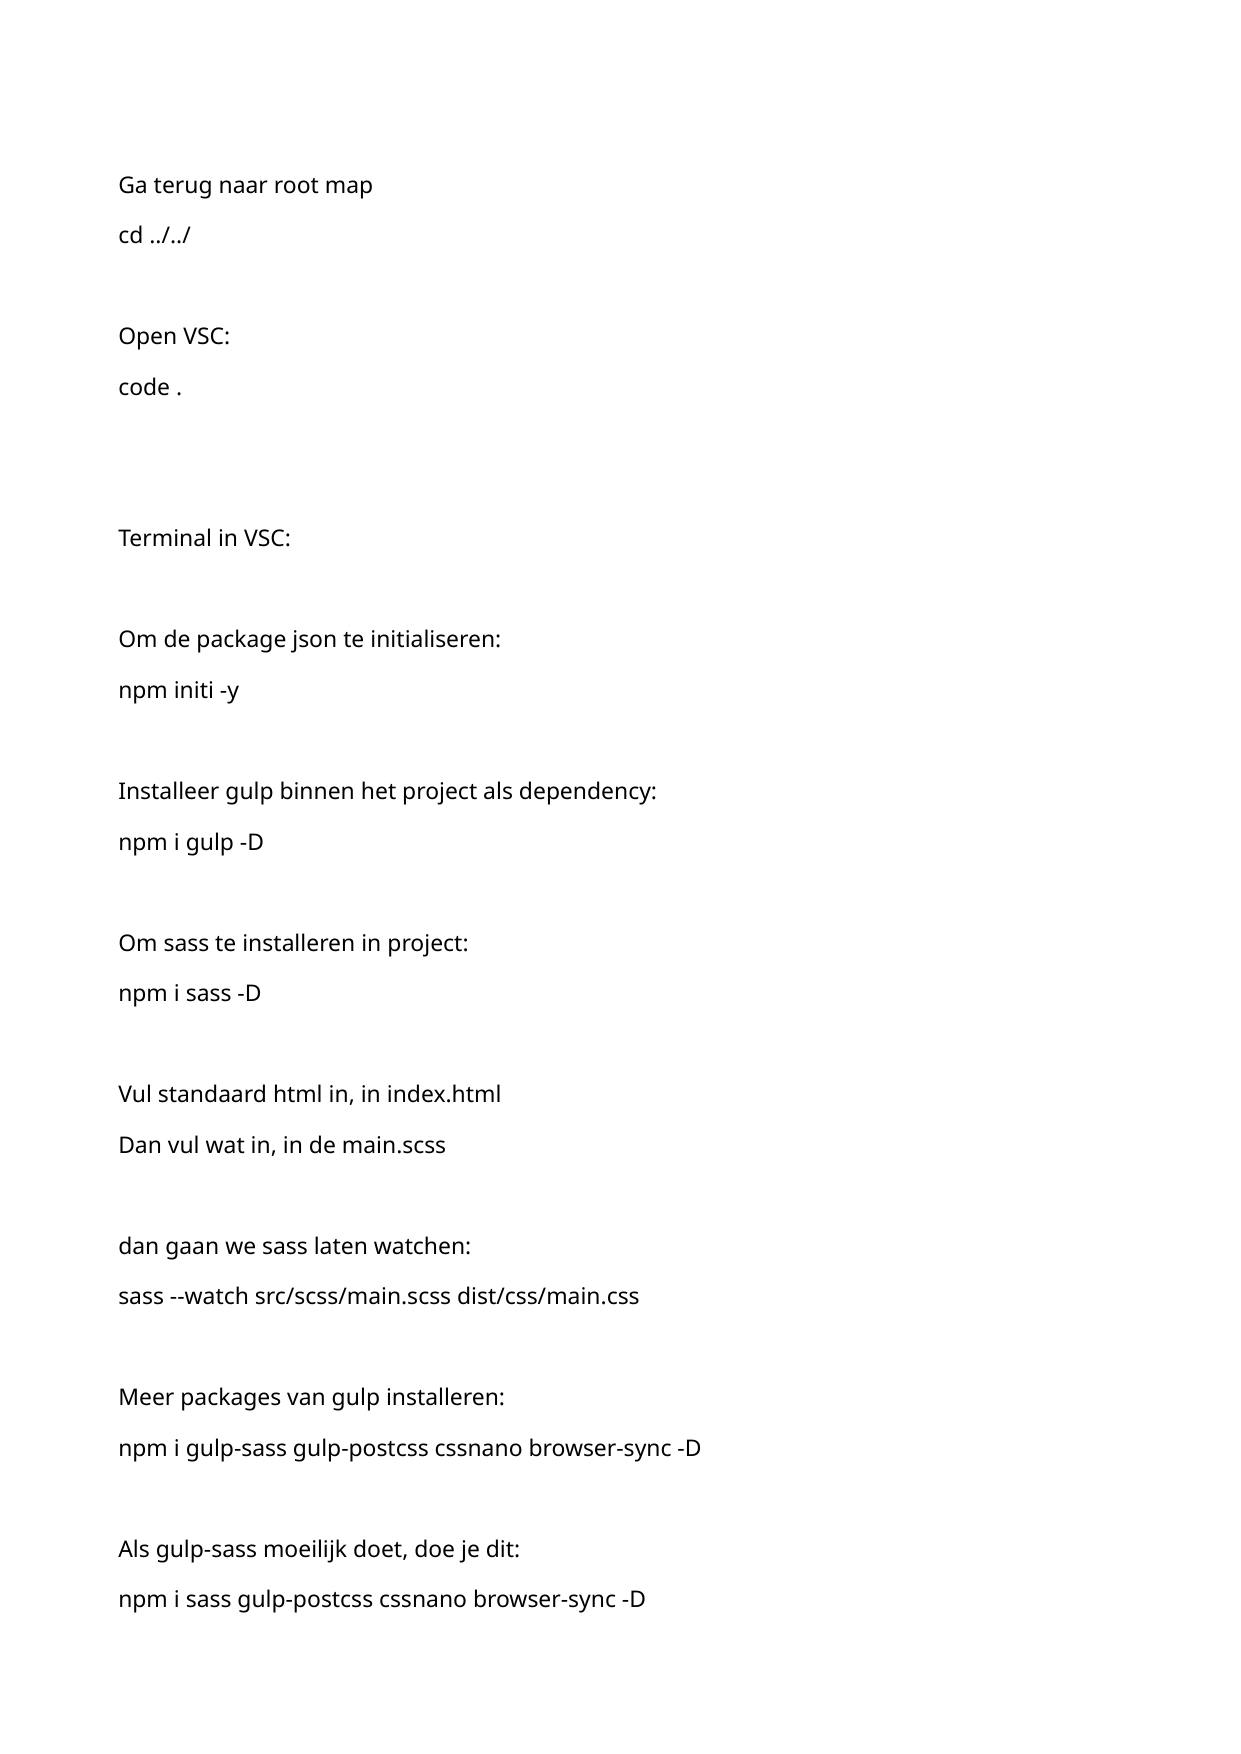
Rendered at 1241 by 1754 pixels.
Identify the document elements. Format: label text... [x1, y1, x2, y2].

text npm initi -y [118, 674, 1122, 705]
text npm i gulp-sass gulp-postcss cssnano browser-sync -D [118, 1432, 1122, 1463]
text npm i sass -D [118, 977, 1122, 1008]
text Om de package json te initialiseren: [118, 623, 1122, 654]
text Terminal in VSC: [118, 522, 1122, 553]
text Open VSC: [118, 320, 1122, 351]
text Dan vul wat in, in de main.scss [118, 1128, 1122, 1160]
text Ga terug naar root map [118, 169, 1122, 200]
text code . [118, 371, 1122, 402]
text npm i gulp -D [118, 825, 1122, 857]
text npm i sass gulp-postcss cssnano browser-sync -D [118, 1583, 1122, 1614]
text dan gaan we sass laten watchen: [118, 1229, 1122, 1261]
text Als gulp-sass moeilijk doet, doe je dit: [118, 1533, 1122, 1564]
text cd ../../ [118, 219, 1122, 250]
text Vul standaard html in, in index.html [118, 1078, 1122, 1109]
text Meer packages van gulp installeren: [118, 1381, 1122, 1412]
text sass --watch src/scss/main.scss dist/css/main.css [118, 1280, 1122, 1311]
text Om sass te installeren in project: [118, 926, 1122, 958]
text Installeer gulp binnen het project als dependency: [118, 775, 1122, 806]
